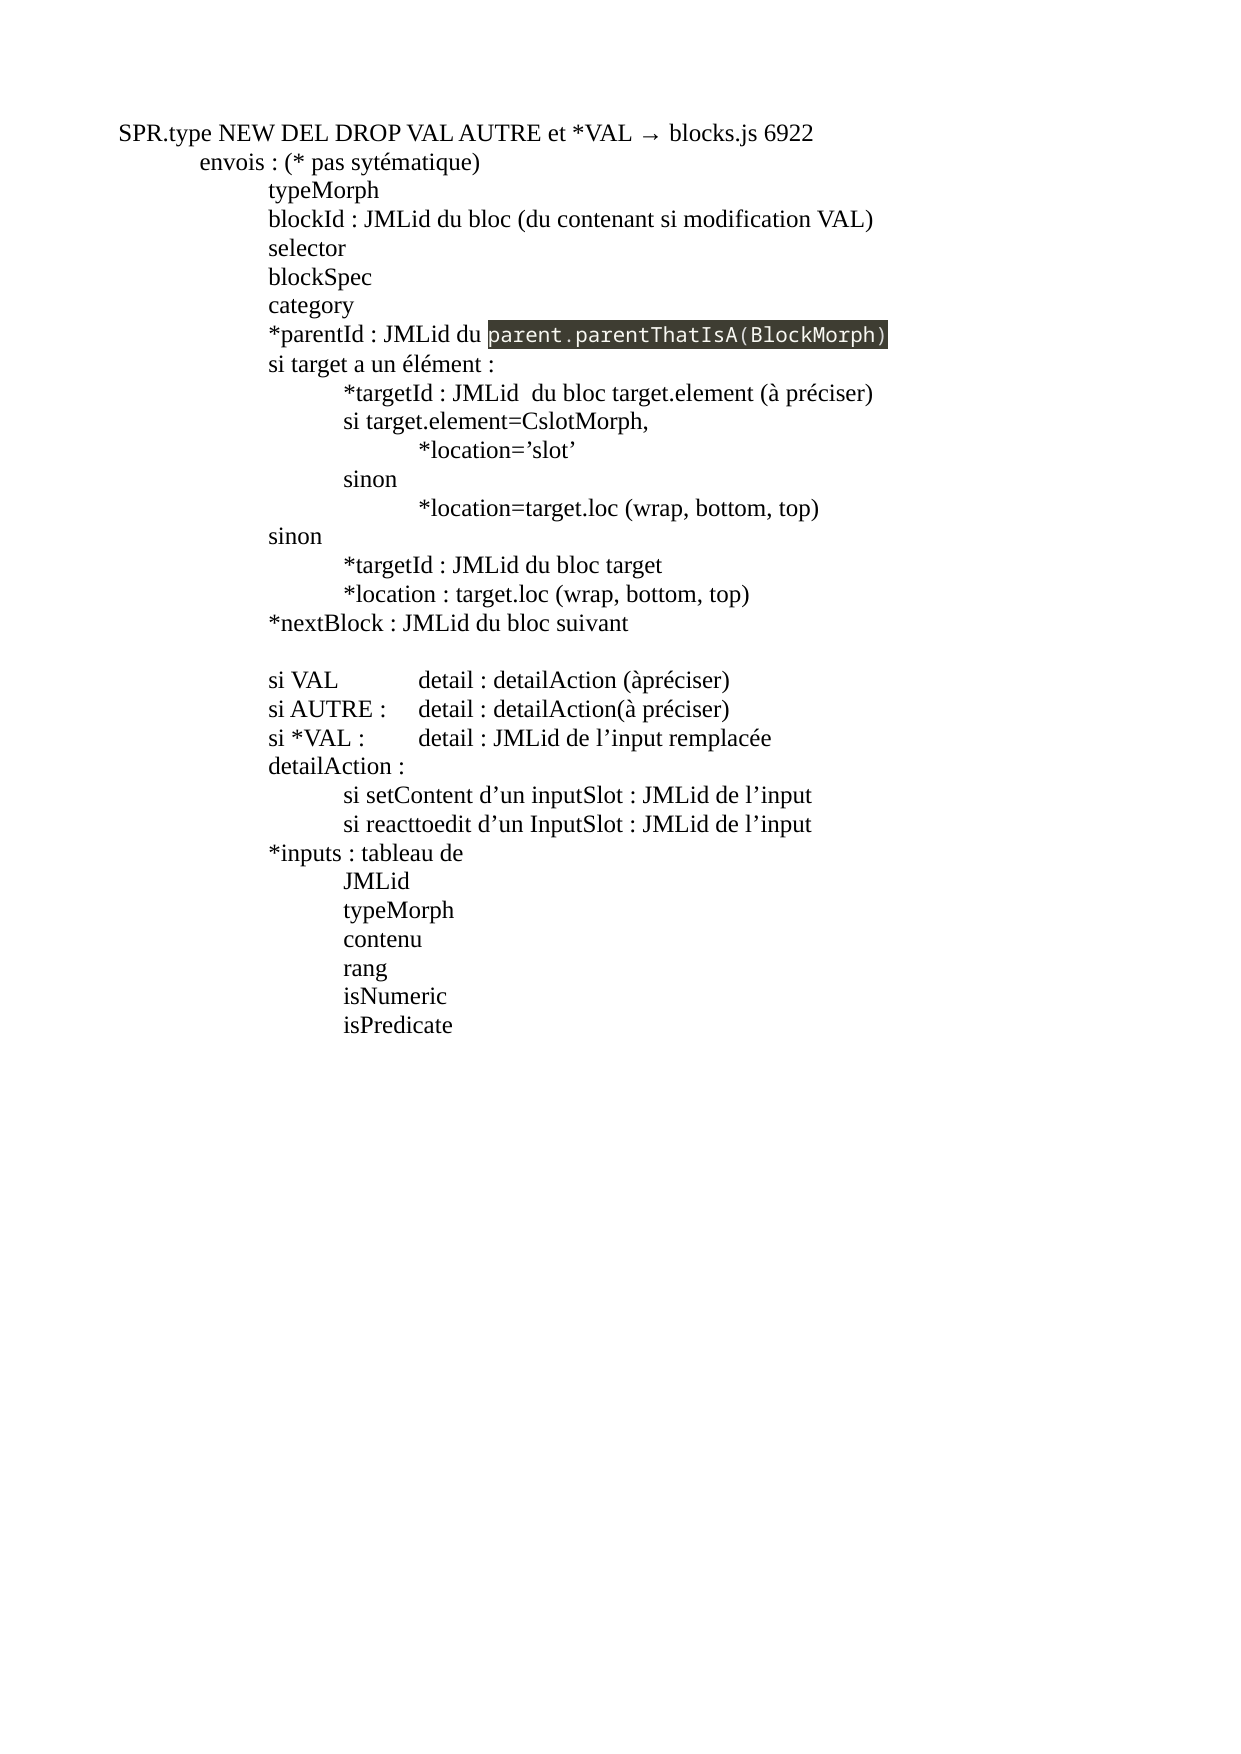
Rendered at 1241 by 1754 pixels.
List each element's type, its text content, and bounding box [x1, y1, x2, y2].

text *location=target.loc (wrap, bottom, top) [118, 493, 1122, 521]
text sinon [118, 521, 1122, 550]
text SPR.type NEW DEL DROP VAL AUTRE et *VAL → blocks.js 6922 [118, 118, 1122, 147]
text si VAL detail : detailAction (àpréciser) [118, 665, 1122, 694]
text isNumeric [118, 981, 1122, 1010]
text detailAction : [118, 751, 1122, 780]
text *targetId : JMLid du bloc target.element (à préciser) [118, 378, 1122, 406]
text typeMorph [118, 895, 1122, 924]
text *location : target.loc (wrap, bottom, top) [118, 579, 1122, 608]
text JMLid [118, 866, 1122, 895]
text *targetId : JMLid du bloc target [118, 550, 1122, 579]
text *inputs : tableau de [118, 838, 1122, 866]
text isPredicate [118, 1010, 1122, 1039]
text *nextBlock : JMLid du bloc suivant [118, 608, 1122, 636]
text si AUTRE : detail : detailAction(à préciser) [118, 694, 1122, 723]
text si target.element=CslotMorph, [118, 406, 1122, 435]
text category [118, 291, 1122, 319]
text rang [118, 953, 1122, 981]
text sinon [118, 464, 1122, 493]
text typeMorph [118, 176, 1122, 204]
text blockId : JMLid du bloc (du contenant si modification VAL) [118, 204, 1122, 233]
text selector [118, 233, 1122, 262]
text si setContent d’un inputSlot : JMLid de l’input [118, 780, 1122, 809]
text envois : (* pas sytématique) [118, 147, 1122, 176]
text si target a un élément : [118, 349, 1122, 378]
text si *VAL : detail : JMLid de l’input remplacée [118, 723, 1122, 751]
text *parentId : JMLid du parent.parentThatIsA(BlockMorph) [118, 319, 1122, 349]
text contenu [118, 924, 1122, 953]
text si reacttoedit d’un InputSlot : JMLid de l’input [118, 809, 1122, 838]
text blockSpec [118, 262, 1122, 291]
text *location=’slot’ [118, 435, 1122, 464]
